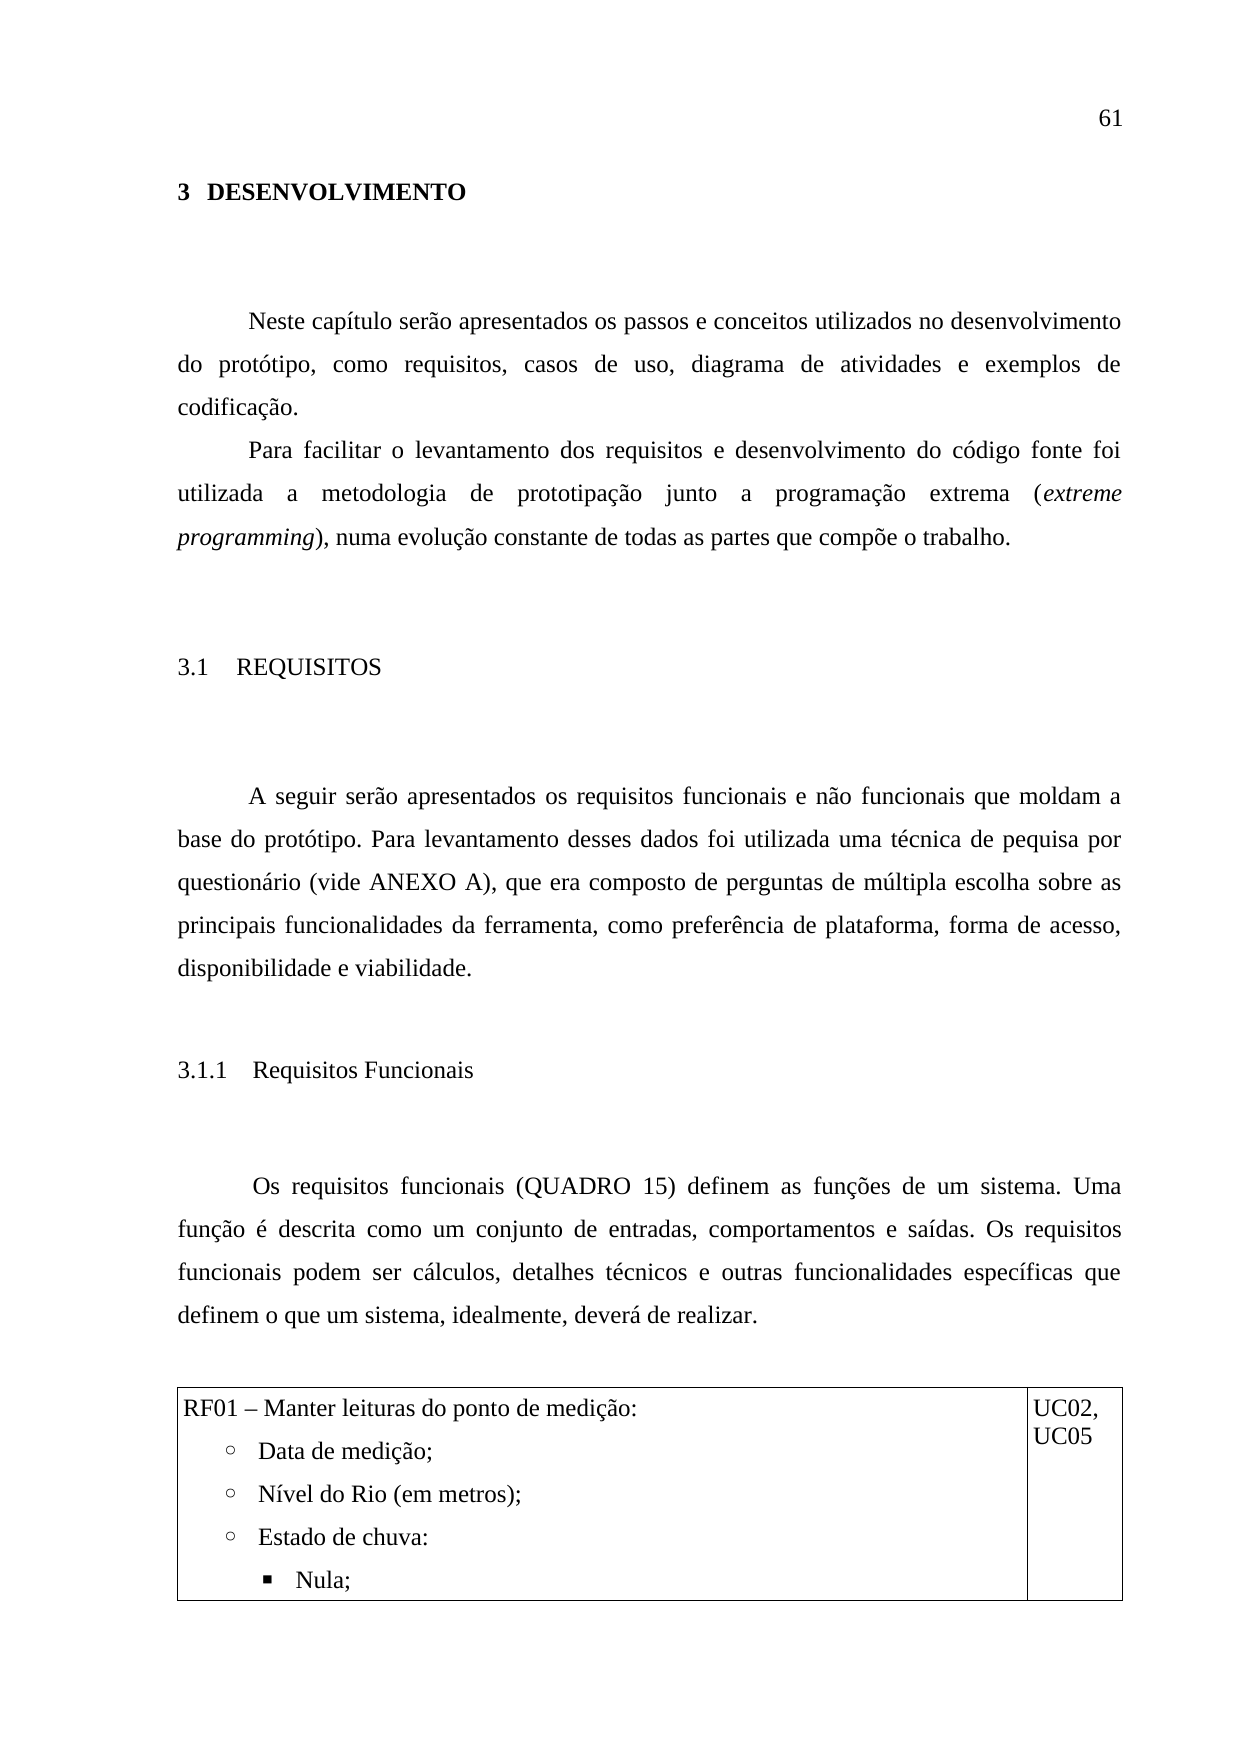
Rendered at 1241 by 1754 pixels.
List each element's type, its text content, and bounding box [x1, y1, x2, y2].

text Os requisitos funcionais (QUADRO 15) definem as funções de um sistema. Uma função é descrita como um conjunto de entradas, comportamentos e saídas. Os requisitos funcionais podem ser cálculos, detalhes técnicos e outras funcionalidades específicas que definem o que um sistema, idealmente, deverá de realizar. [177, 1171, 1122, 1329]
table_header RF01 – Manter leituras do ponto de medição: Data de medição; Nível do Rio (em metros); Estado de chuva: Nula; Moderada; Forte; [178, 1388, 1027, 1599]
subtitle Requisitos Funcionais [177, 1055, 1122, 1084]
table_header UC02, UC05 [1028, 1388, 1122, 1599]
text A seguir serão apresentados os requisitos funcionais e não funcionais que moldam a base do protótipo. Para levantamento desses dados foi utilizada uma técnica de pequisa por questionário (vide ANEXO A), que era composto de perguntas de múltipla escolha sobre as principais funcionalidades da ferramenta, como preferência de plataforma, forma de acesso, disponibilidade e viabilidade. [177, 781, 1122, 982]
text Para facilitar o levantamento dos requisitos e desenvolvimento do código fonte foi utilizada a metodologia de prototipação junto a programação extrema (extreme programming), numa evolução constante de todas as partes que compõe o trabalho. [177, 435, 1122, 550]
text Neste capítulo serão apresentados os passos e conceitos utilizados no desenvolvimento do protótipo, como requisitos, casos de uso, diagrama de atividades e exemplos de codificação. [177, 306, 1122, 421]
subtitle Requisitos [177, 652, 1122, 681]
subtitle DESENVOLVIMENTO [177, 177, 1122, 206]
